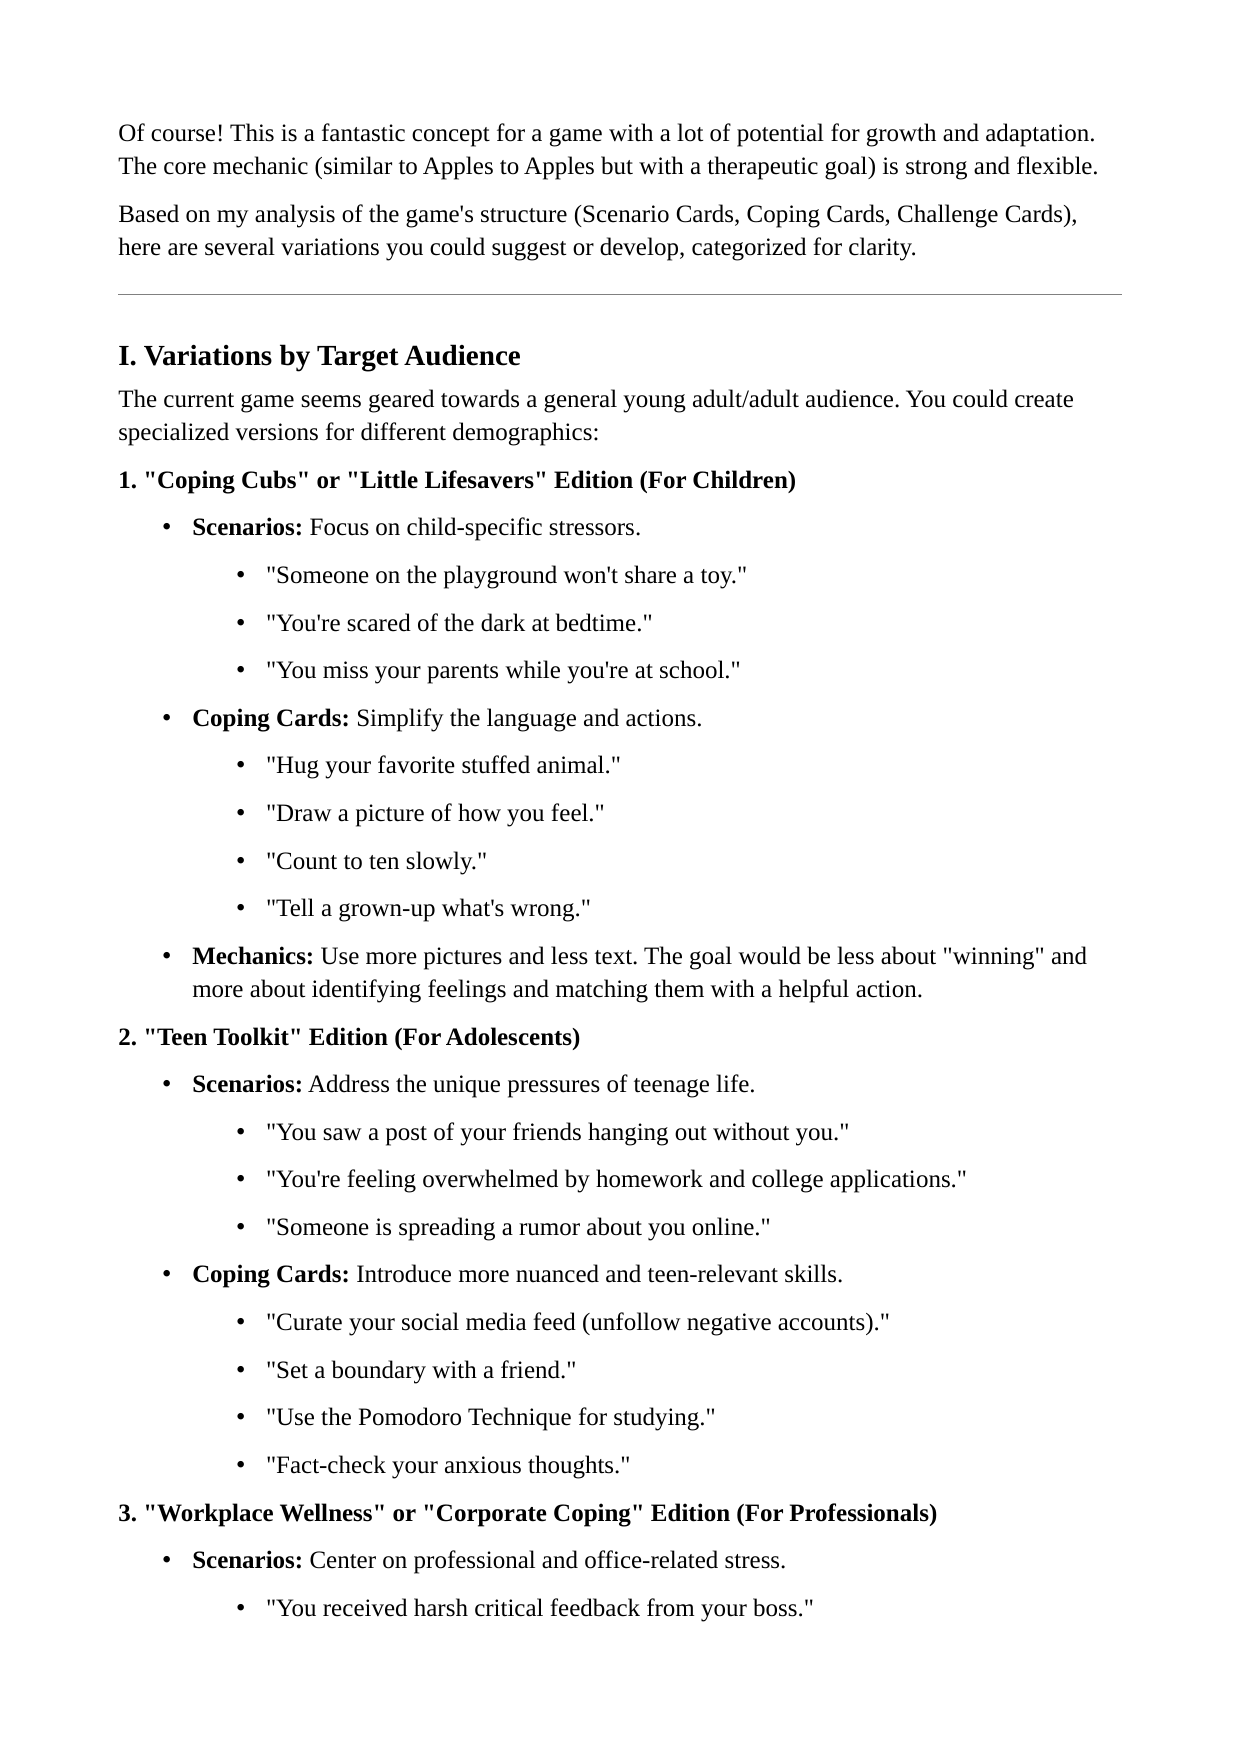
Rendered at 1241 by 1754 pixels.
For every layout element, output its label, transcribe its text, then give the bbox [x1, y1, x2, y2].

list "Set a boundary with a friend." [236, 1355, 1122, 1383]
list "Fact-check your anxious thoughts." [236, 1450, 1122, 1479]
list Coping Cards: Introduce more nuanced and teen-relevant skills. [162, 1259, 1122, 1288]
list "Count to ten slowly." [236, 846, 1122, 874]
list Mechanics: Use more pictures and less text. The goal would be less about "winning" and more about identifying feelings and matching them with a helpful action. [162, 941, 1122, 1003]
list "Hug your favorite stuffed animal." [236, 751, 1122, 779]
list "Draw a picture of how you feel." [236, 798, 1122, 827]
list "You're scared of the dark at bedtime." [236, 608, 1122, 636]
list "Someone is spreading a rumor about you online." [236, 1212, 1122, 1241]
list "You're feeling overwhelmed by homework and college applications." [236, 1164, 1122, 1193]
list Scenarios: Focus on child-specific stressors. [162, 512, 1122, 541]
text Based on my analysis of the game's structure (Scenario Cards, Coping Cards, Challenge Cards), here are several variations you could suggest or develop, categorized for clarity. [118, 199, 1122, 261]
list "You saw a post of your friends hanging out without you." [236, 1117, 1122, 1146]
text 1. "Coping Cubs" or "Little Lifesavers" Edition (For Children) [118, 465, 1122, 494]
list Scenarios: Address the unique pressures of teenage life. [162, 1069, 1122, 1098]
text Of course! This is a fantastic concept for a game with a lot of potential for growth and adaptation. The core mechanic (similar to Apples to Apples but with a therapeutic goal) is strong and flexible. [118, 118, 1122, 180]
subtitle I. Variations by Target Audience [118, 338, 1122, 372]
list "Curate your social media feed (unfollow negative accounts)." [236, 1307, 1122, 1336]
text 3. "Workplace Wellness" or "Corporate Coping" Edition (For Professionals) [118, 1498, 1122, 1526]
list "You miss your parents while you're at school." [236, 655, 1122, 684]
list Coping Cards: Simplify the language and actions. [162, 703, 1122, 732]
list "You received harsh critical feedback from your boss." [236, 1593, 1122, 1622]
text 2. "Teen Toolkit" Edition (For Adolescents) [118, 1022, 1122, 1050]
text The current game seems geared towards a general young adult/adult audience. You could create specialized versions for different demographics: [118, 384, 1122, 446]
list "Someone on the playground won't share a toy." [236, 560, 1122, 589]
list "Use the Pomodoro Technique for studying." [236, 1402, 1122, 1431]
list "Tell a grown-up what's wrong." [236, 893, 1122, 922]
list Scenarios: Center on professional and office-related stress. [162, 1545, 1122, 1574]
